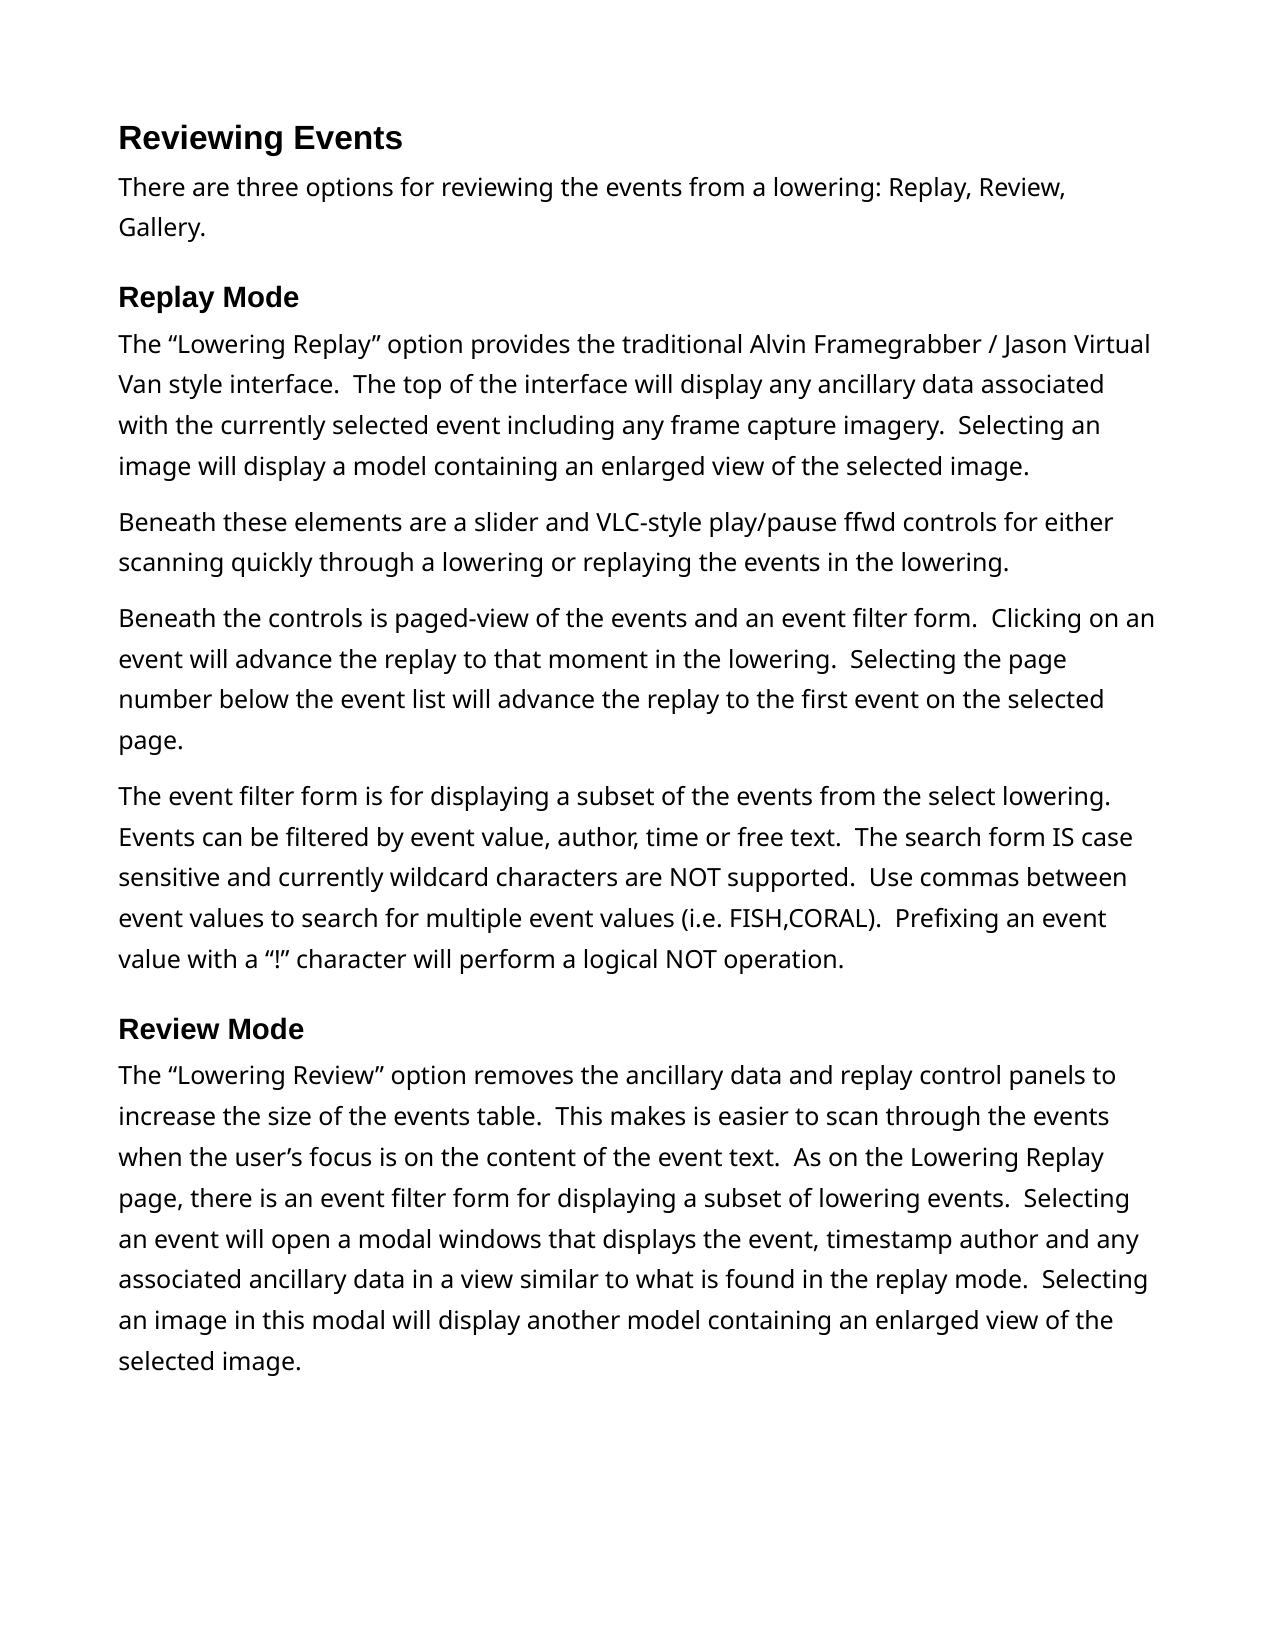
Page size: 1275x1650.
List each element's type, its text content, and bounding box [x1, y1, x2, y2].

text Beneath these elements are a slider and VLC-style play/pause ffwd controls for either scanning quickly through a lowering or replaying the events in the lowering. [118, 504, 1157, 579]
subtitle Reviewing Events [118, 118, 1157, 157]
subtitle Replay Mode [118, 280, 1157, 314]
text There are three options for reviewing the events from a lowering: Replay, Review, Gallery. [118, 169, 1157, 244]
text Beneath the controls is paged-view of the events and an event filter form. Clicking on an event will advance the replay to that moment in the lowering. Selecting the page number below the event list will advance the replay to the first event on the selected page. [118, 601, 1157, 757]
text The “Lowering Replay” option provides the traditional Alvin Framegrabber / Jason Virtual Van style interface. The top of the interface will display any ancillary data associated with the currently selected event including any frame capture imagery. Selecting an image will display a model containing an enlarged view of the selected image. [118, 326, 1157, 483]
subtitle Review Mode [118, 1012, 1157, 1046]
text The event filter form is for displaying a subset of the events from the select lowering. Events can be filtered by event value, author, time or free text. The search form IS case sensitive and currently wildcard characters are NOT supported. Use commas between event values to search for multiple event values (i.e. FISH,CORAL). Prefixing an event value with a “!” character will perform a logical NOT operation. [118, 778, 1157, 976]
text The “Lowering Review” option removes the ancillary data and replay control panels to increase the size of the events table. This makes is easier to scan through the events when the user’s focus is on the content of the event text. As on the Lowering Replay page, there is an event filter form for displaying a subset of lowering events. Selecting an event will open a modal windows that displays the event, timestamp author and any associated ancillary data in a view similar to what is found in the replay mode. Selecting an image in this modal will display another model containing an enlarged view of the selected image. [118, 1058, 1157, 1378]
